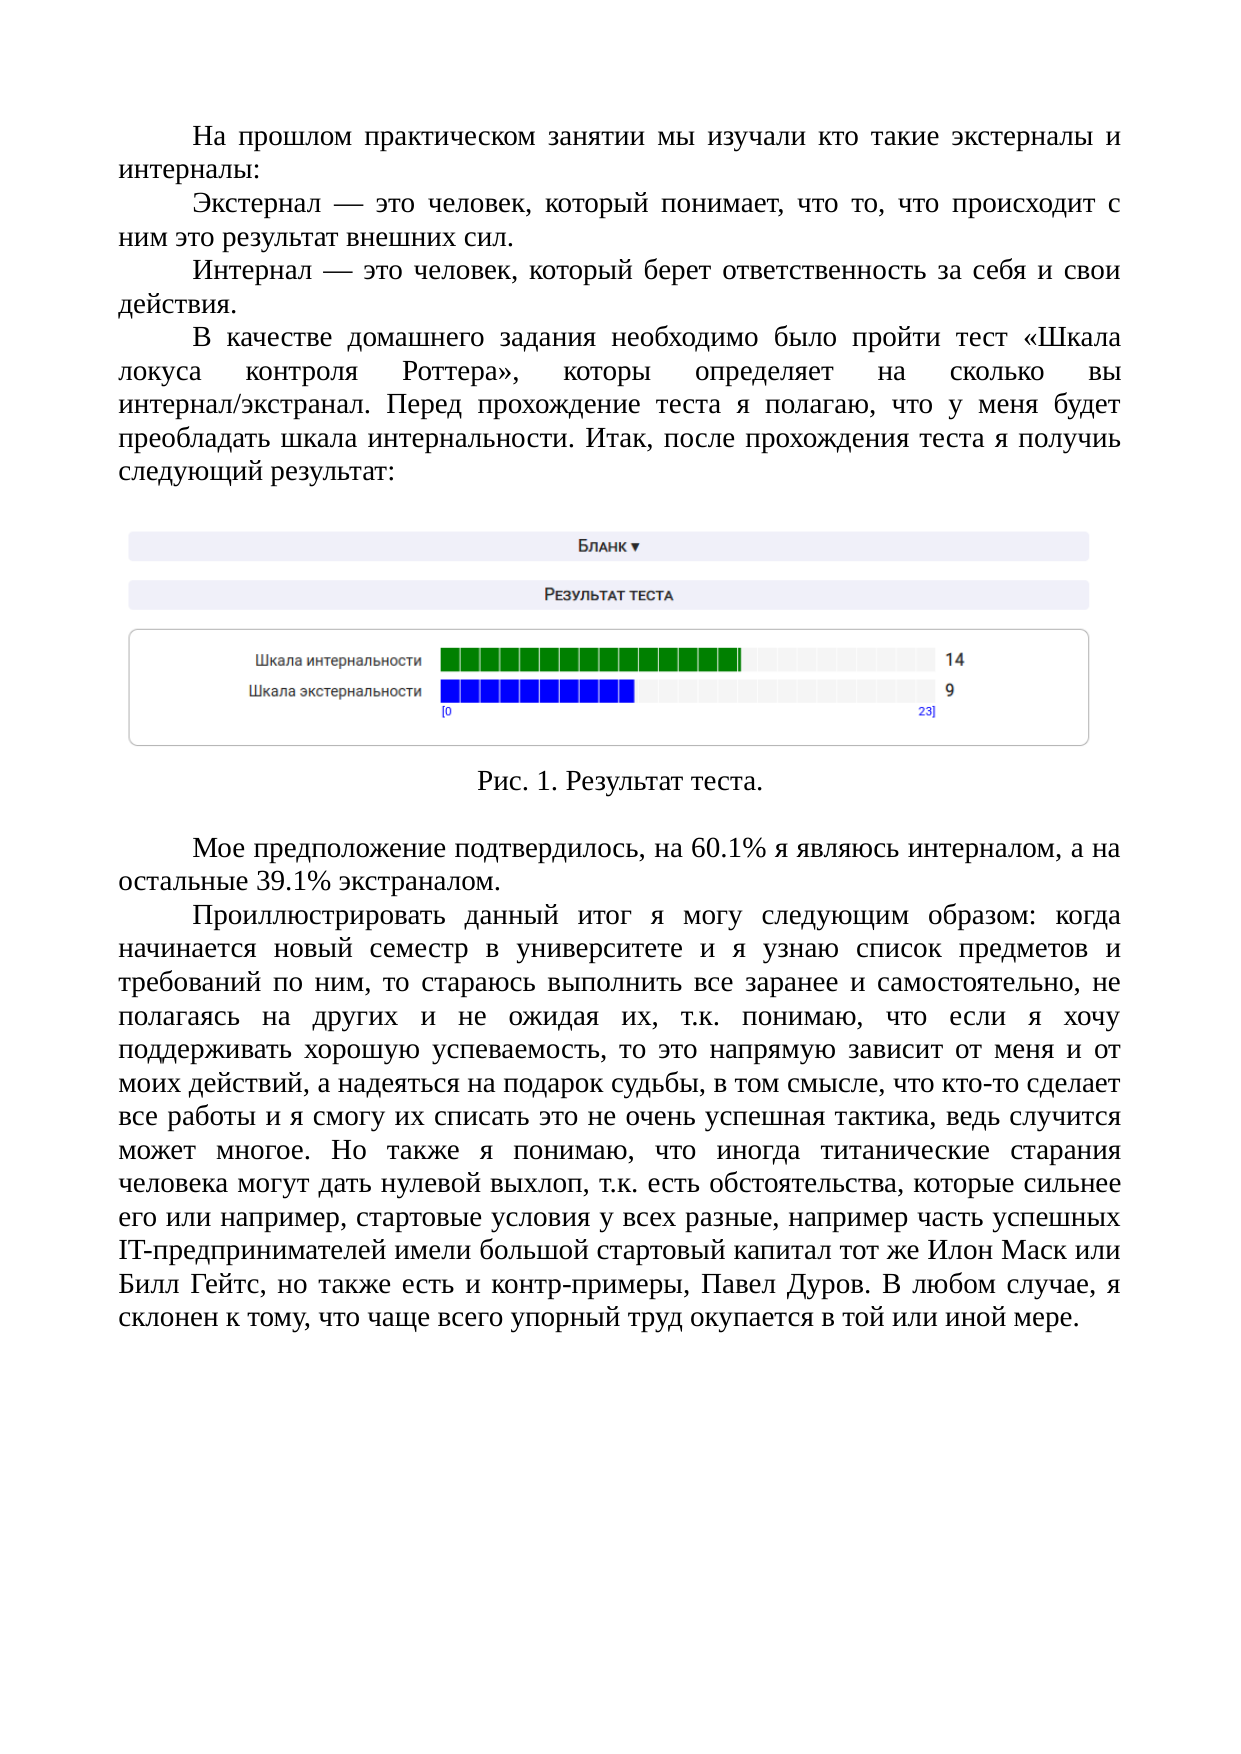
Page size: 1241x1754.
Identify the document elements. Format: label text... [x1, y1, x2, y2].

picture [118, 520, 1123, 763]
text Интернал — это человек, который берет ответственность за себя и свои действия. [118, 252, 1122, 319]
text В качестве домашнего задания необходимо было пройти тест «Шкала локуса контроля Роттера», которы определяет на сколько вы интернал/экстранал. Перед прохождение теста я полагаю, что у меня будет преобладать шкала интернальности. Итак, после прохождения теста я получиь следующий результат: [118, 319, 1122, 487]
text Мое предположение подтвердилось, на 60.1% я являюсь интерналом, а на остальные 39.1% экстраналом. [118, 830, 1122, 897]
text Проиллюстрировать данный итог я могу следующим образом: когда начинается новый семестр в университете и я узнаю список предметов и требований по ним, то стараюсь выполнить все заранее и самостоятельно, не полагаясь на других и не ожидая их, т.к. понимаю, что если я хочу поддерживать хорошую успеваемость, то это напрямую зависит от меня и от моих действий, а надеяться на подарок судьбы, в том смысле, что кто-то сделает все работы и я смогу их списать это не очень успешная тактика, ведь случится может многое. Но также я понимаю, что иногда титанические старания человека могут дать нулевой выхлоп, т.к. есть обстоятельства, которые сильнее его или например, стартовые условия у всех разные, например часть успешных IT-предпринимателей имели большой стартовый капитал тот же Илон Маск или Билл Гейтс, но также есть и контр-примеры, Павел Дуров. В любом случае, я склонен к тому, что чаще всего упорный труд окупается в той или иной мере. [118, 897, 1122, 1333]
text На прошлом практическом занятии мы изучали кто такие экстерналы и интерналы: [118, 118, 1122, 185]
text Экстернал — это человек, который понимает, что то, что происходит с ним это результат внешних сил. [118, 185, 1122, 252]
text Рис. 1. Результат теста. [118, 763, 1122, 796]
